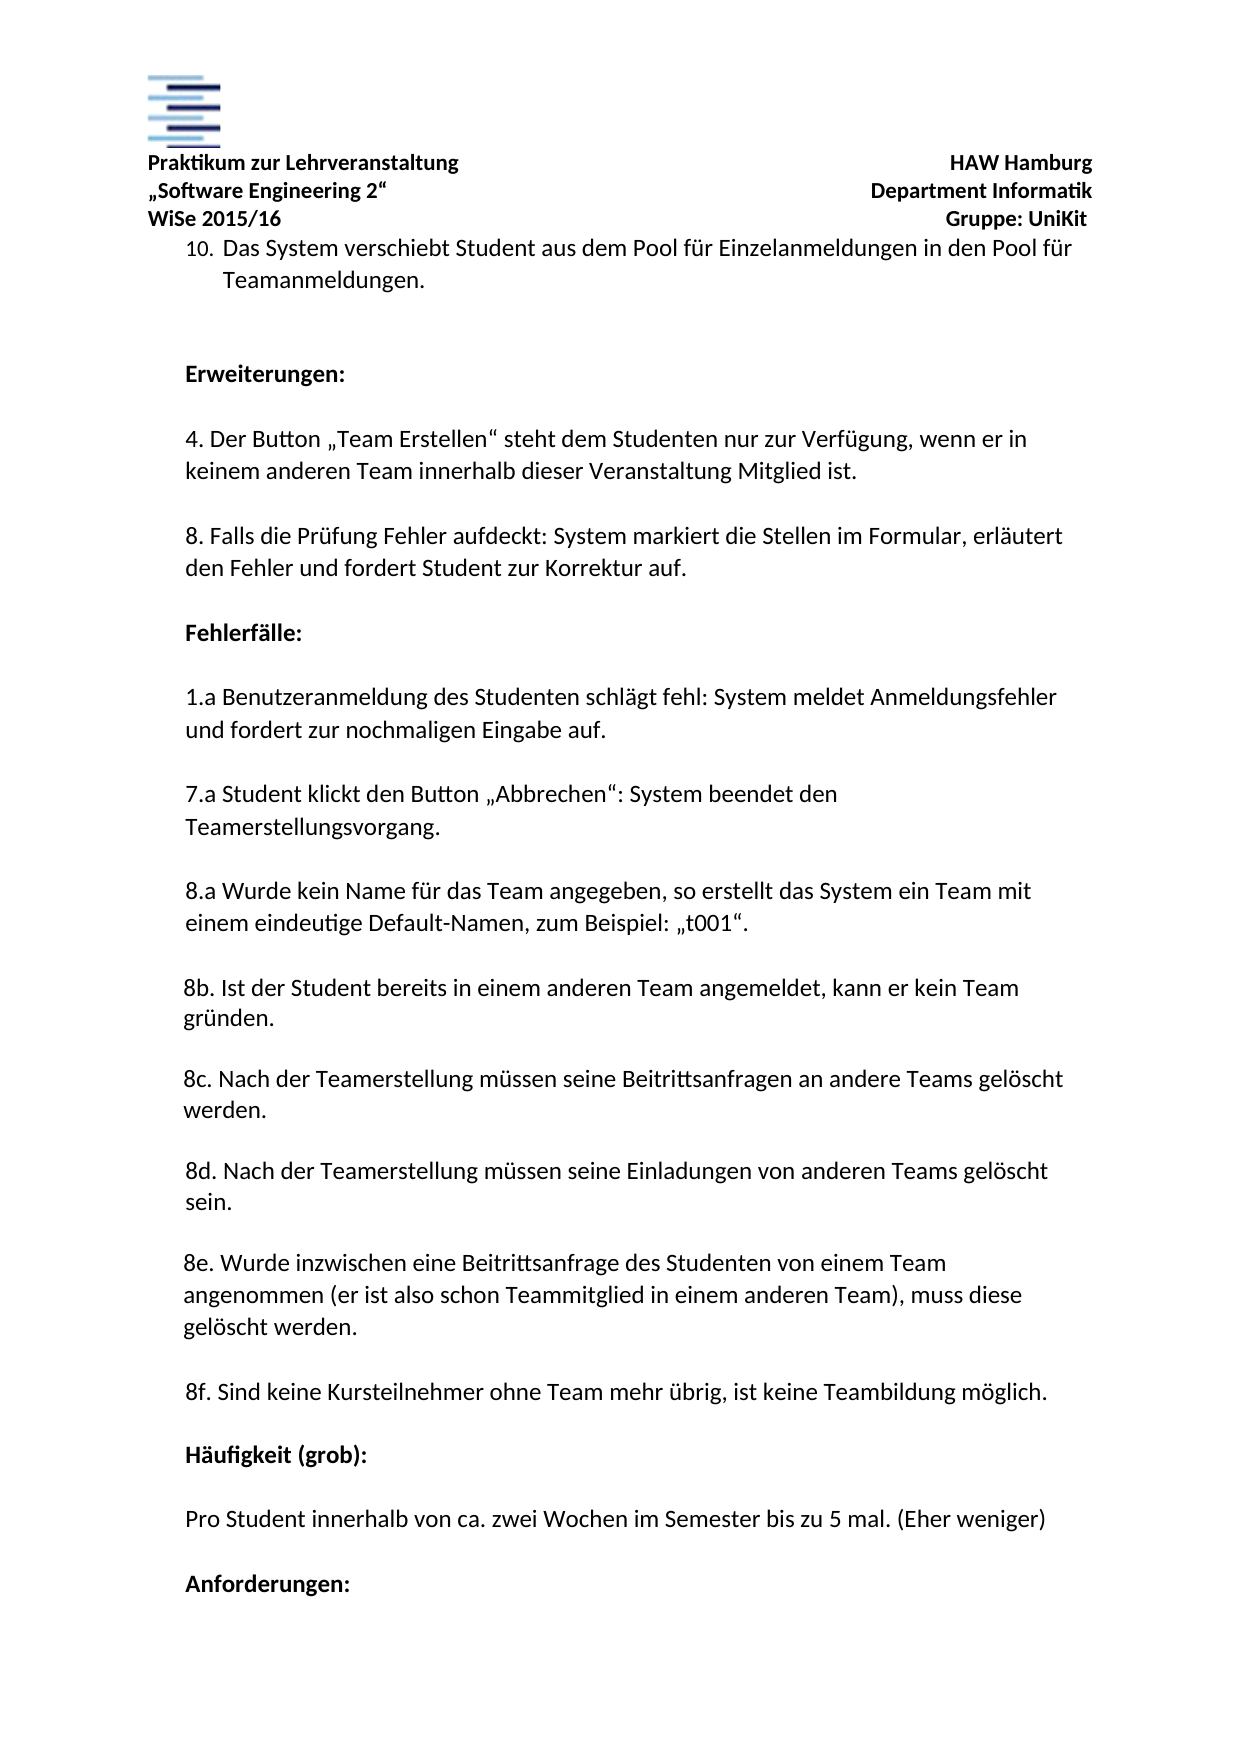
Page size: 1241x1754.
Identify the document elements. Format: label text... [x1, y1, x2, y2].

list 8e. Wurde inzwischen eine Beitrittsanfrage des Studenten von einem Team angenommen (er ist also schon Teammitglied in einem anderen Team), muss diese gelöscht werden. [183, 1247, 1093, 1342]
list 8f. Sind keine Kursteilnehmer ohne Team mehr übrig, ist keine Teambildung möglich. [185, 1376, 1093, 1406]
list Das System verschiebt Student aus dem Pool für Einzelanmeldungen in den Pool für Teamanmeldungen. [185, 232, 1093, 295]
text 8.a Wurde kein Name für das Team angegeben, so erstellt das System ein Team mit einem eindeutige Default-Namen, zum Beispiel: „t001“. [185, 875, 1093, 938]
text 7.a Student klickt den Button „Abbrechen“: System beendet den Teamerstellungsvorgang. [185, 778, 1093, 841]
text Erweiterungen: [185, 358, 1093, 389]
text 8. Falls die Prüfung Fehler aufdeckt: System markiert die Stellen im Formular, erläutert den Fehler und fordert Student zur Korrektur auf. [185, 520, 1093, 583]
list 8d. Nach der Teamerstellung müssen seine Einladungen von anderen Teams gelöscht sein. [185, 1155, 1093, 1216]
text 4. Der Button „Team Erstellen“ steht dem Studenten nur zur Verfügung, wenn er in keinem anderen Team innerhalb dieser Veranstaltung Mitglied ist. [185, 423, 1093, 486]
text Häufigkeit (grob): [185, 1439, 1093, 1469]
list 8c. Nach der Teamerstellung müssen seine Beitrittsanfragen an andere Teams gelöscht werden. [183, 1064, 1093, 1125]
text 1.a Benutzeranmeldung des Studenten schlägt fehl: System meldet Anmeldungsfehler und fordert zur nochmaligen Eingabe auf. [185, 681, 1093, 744]
text Pro Student innerhalb von ca. zwei Wochen im Semester bis zu 5 mal. (Eher weniger) [185, 1503, 1093, 1534]
list 8b. Ist der Student bereits in einem anderen Team angemeldet, kann er kein Team gründen. [183, 972, 1093, 1033]
text Anforderungen: [185, 1568, 1093, 1598]
text Fehlerfälle: [185, 617, 1093, 647]
